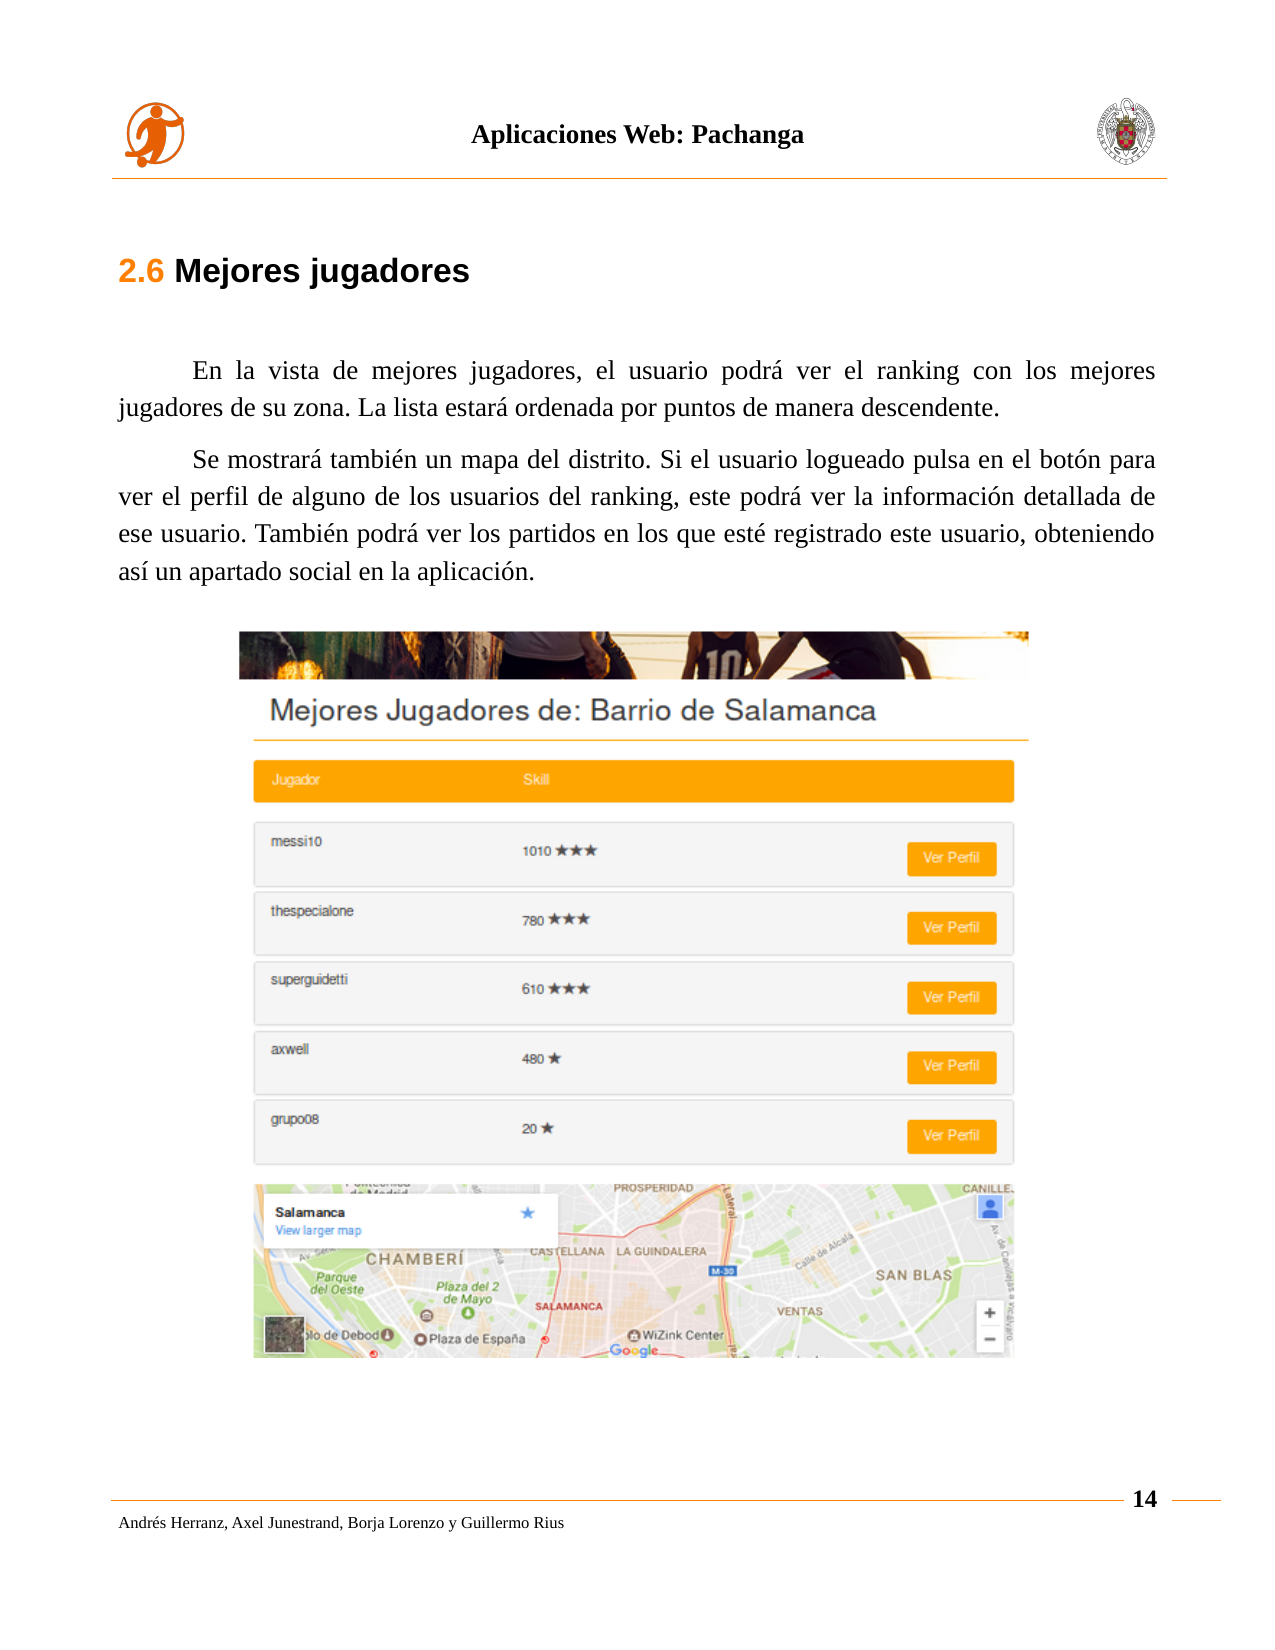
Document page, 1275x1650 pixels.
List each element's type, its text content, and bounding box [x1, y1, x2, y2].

picture [225, 618, 1036, 1358]
text En la vista de mejores jugadores, el usuario podrá ver el ranking con los mejores jugadores de su zona. La lista estará ordenada por puntos de manera descendente. [118, 354, 1157, 422]
picture [1095, 96, 1157, 167]
picture [118, 94, 188, 178]
text Se mostrará también un mapa del distrito. Si el usuario logueado pulsa en el botón para ver el perfil de alguno de los usuarios del ranking, este podrá ver la información detallada de ese usuario. También podrá ver los partidos en los que esté registrado este usuario, obteniendo así un apartado social en la aplicación. [118, 443, 1157, 586]
subtitle 2.6 Mejores jugadores [118, 251, 1157, 289]
